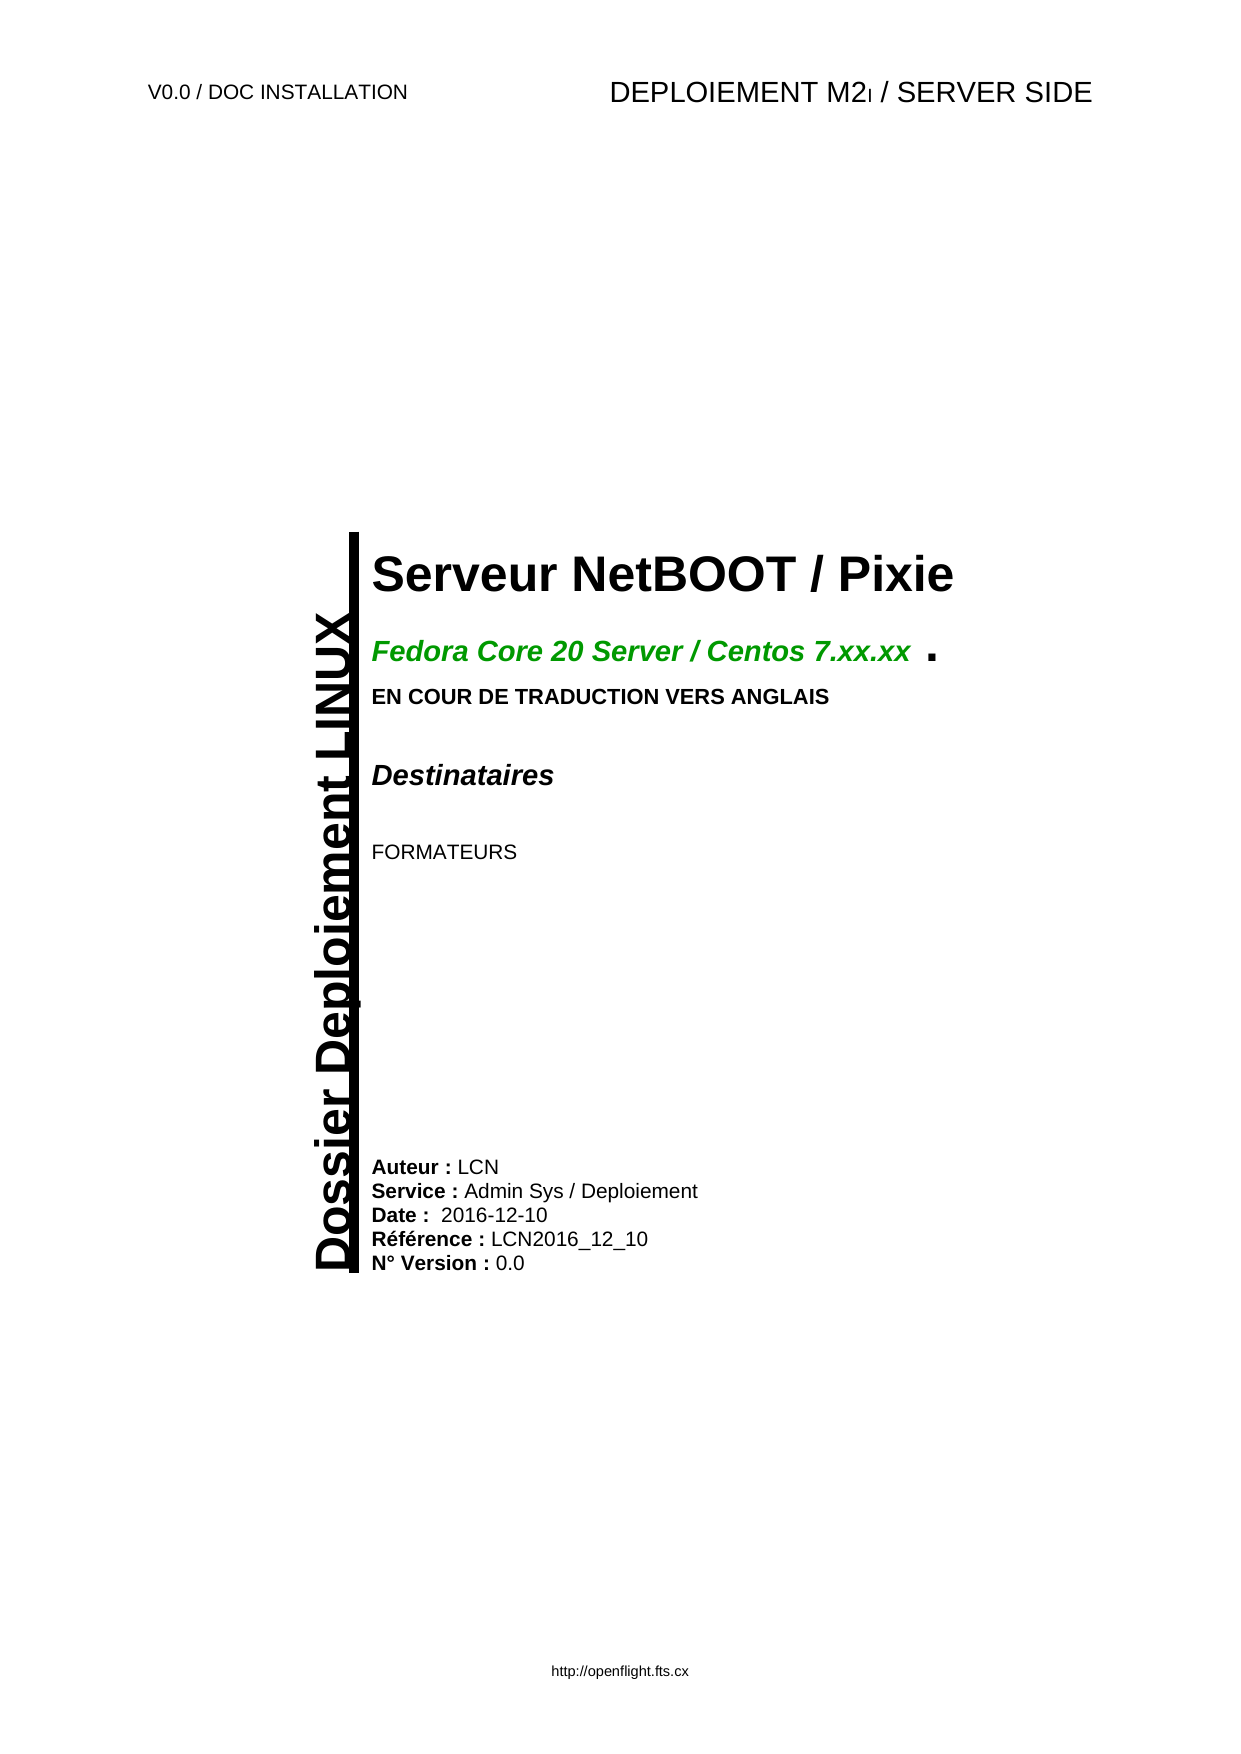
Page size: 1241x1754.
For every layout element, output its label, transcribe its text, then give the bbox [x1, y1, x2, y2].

table_header Serveur NetBOOT / Pixie Fedora Core 20 Server / Centos 7.xx.xx . EN COUR DE TRADUCTION VERS ANGLAIS Destinataires FORMATEURS [359, 532, 1099, 1155]
table_header Dossier Deploiement LINUX [285, 532, 349, 1273]
table_cell Auteur : LCN Service : Admin Sys / Deploiement Date : 2016-12-10 Référence : LCN2016_12_10 N° Version : 0.0 [359, 1155, 1099, 1273]
